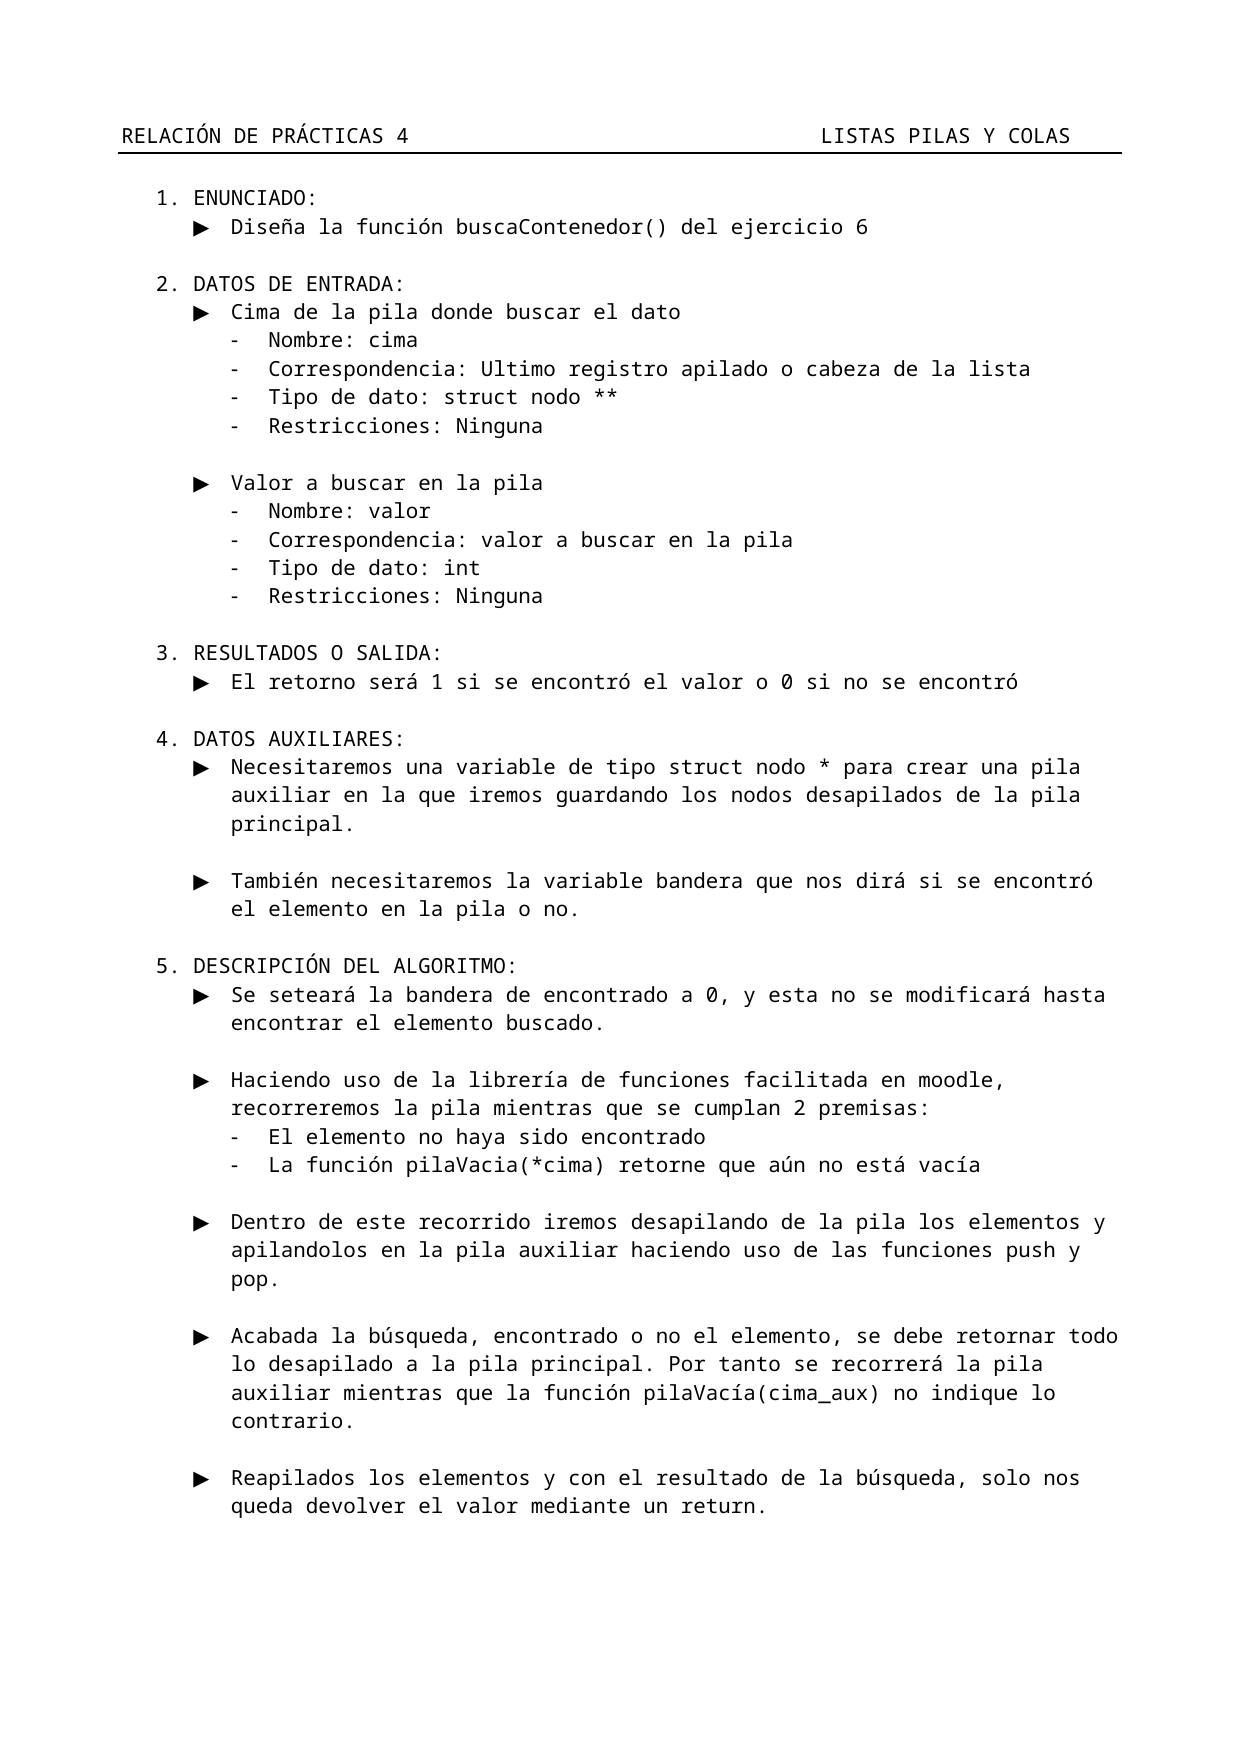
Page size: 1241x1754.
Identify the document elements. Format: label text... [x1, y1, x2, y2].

list Nombre: valor [231, 496, 1122, 525]
list DATOS DE ENTRADA: [156, 269, 1122, 297]
list Dentro de este recorrido iremos desapilando de la pila los elementos y apilandolos en la pila auxiliar haciendo uso de las funciones push y pop. [193, 1207, 1122, 1321]
list Diseña la función buscaContenedor() del ejercicio 6 [193, 212, 1122, 269]
list La función pilaVacia(*cima) retorne que aún no está vacía [231, 1150, 1122, 1207]
list Restricciones: Ninguna [231, 411, 1122, 468]
list Correspondencia: valor a buscar en la pila [231, 525, 1122, 553]
list Se seteará la bandera de encontrado a 0, y esta no se modificará hasta encontrar el elemento buscado. [193, 980, 1122, 1065]
list El retorno será 1 si se encontró el valor o 0 si no se encontró [193, 667, 1122, 724]
list El elemento no haya sido encontrado [231, 1122, 1122, 1150]
list Cima de la pila donde buscar el dato [193, 297, 1122, 326]
list Necesitaremos una variable de tipo struct nodo * para crear una pila auxiliar en la que iremos guardando los nodos desapilados de la pila principal. [193, 752, 1122, 866]
list También necesitaremos la variable bandera que nos dirá si se encontró el elemento en la pila o no. [193, 866, 1122, 951]
list RESULTADOS O SALIDA: [156, 638, 1122, 667]
list DATOS AUXILIARES: [156, 724, 1122, 752]
list Haciendo uso de la librería de funciones facilitada en moodle, recorreremos la pila mientras que se cumplan 2 premisas: [193, 1065, 1122, 1122]
list ENUNCIADO: [156, 183, 1122, 212]
list Correspondencia: Ultimo registro apilado o cabeza de la lista [231, 354, 1122, 382]
list DESCRIPCIÓN DEL ALGORITMO: [156, 951, 1122, 980]
list Valor a buscar en la pila [193, 468, 1122, 496]
list Reapilados los elementos y con el resultado de la búsqueda, solo nos queda devolver el valor mediante un return. [193, 1463, 1122, 1548]
list Tipo de dato: int [231, 553, 1122, 582]
list Nombre: cima [231, 326, 1122, 354]
list Acabada la búsqueda, encontrado o no el elemento, se debe retornar todo lo desapilado a la pila principal. Por tanto se recorrerá la pila auxiliar mientras que la función pilaVacía(cima_aux) no indique lo contrario. [193, 1321, 1122, 1463]
list Restricciones: Ninguna [231, 582, 1122, 638]
list Tipo de dato: struct nodo ** [231, 382, 1122, 411]
